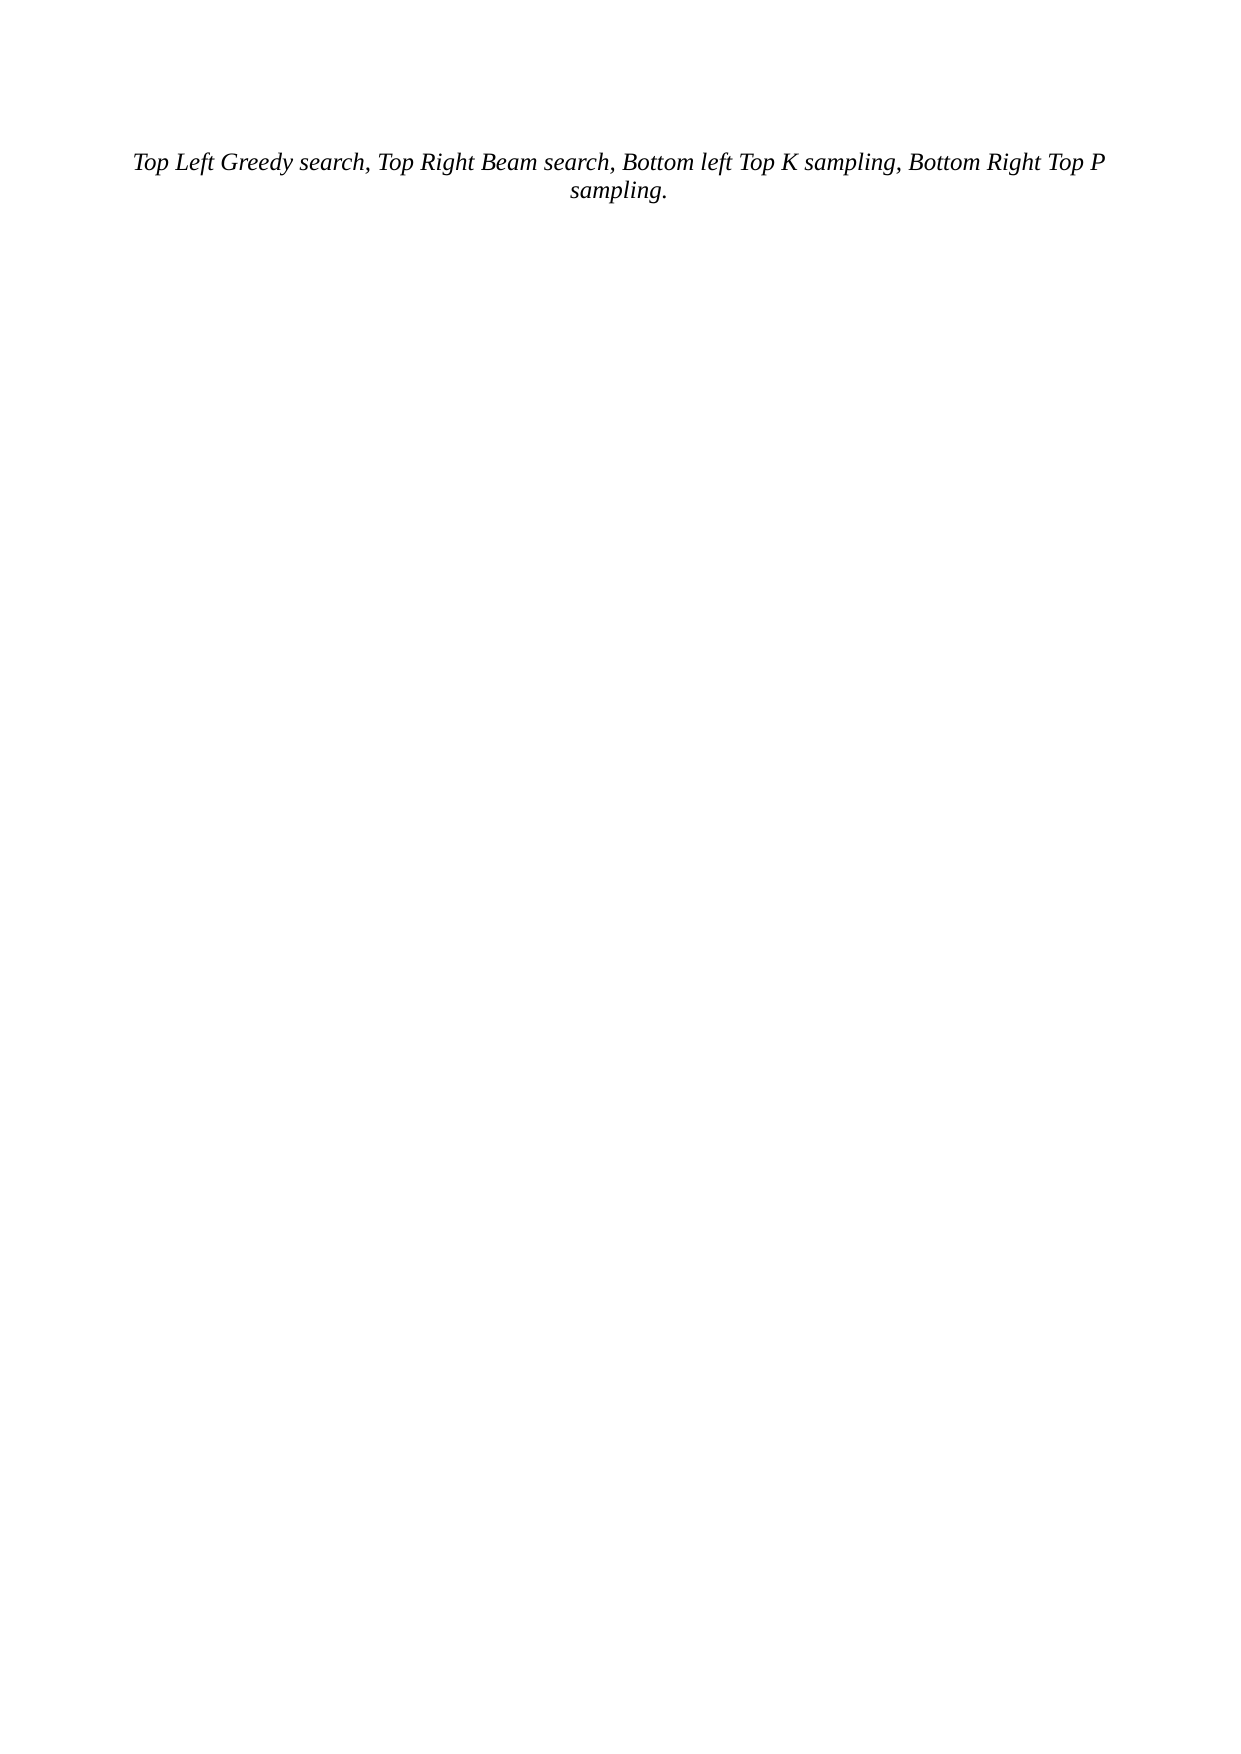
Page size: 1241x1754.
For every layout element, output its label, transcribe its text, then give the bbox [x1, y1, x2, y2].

text Top Left Greedy search, Top Right Beam search, Bottom left Top K sampling, Bottom Right Top P sampling. [118, 147, 1122, 204]
